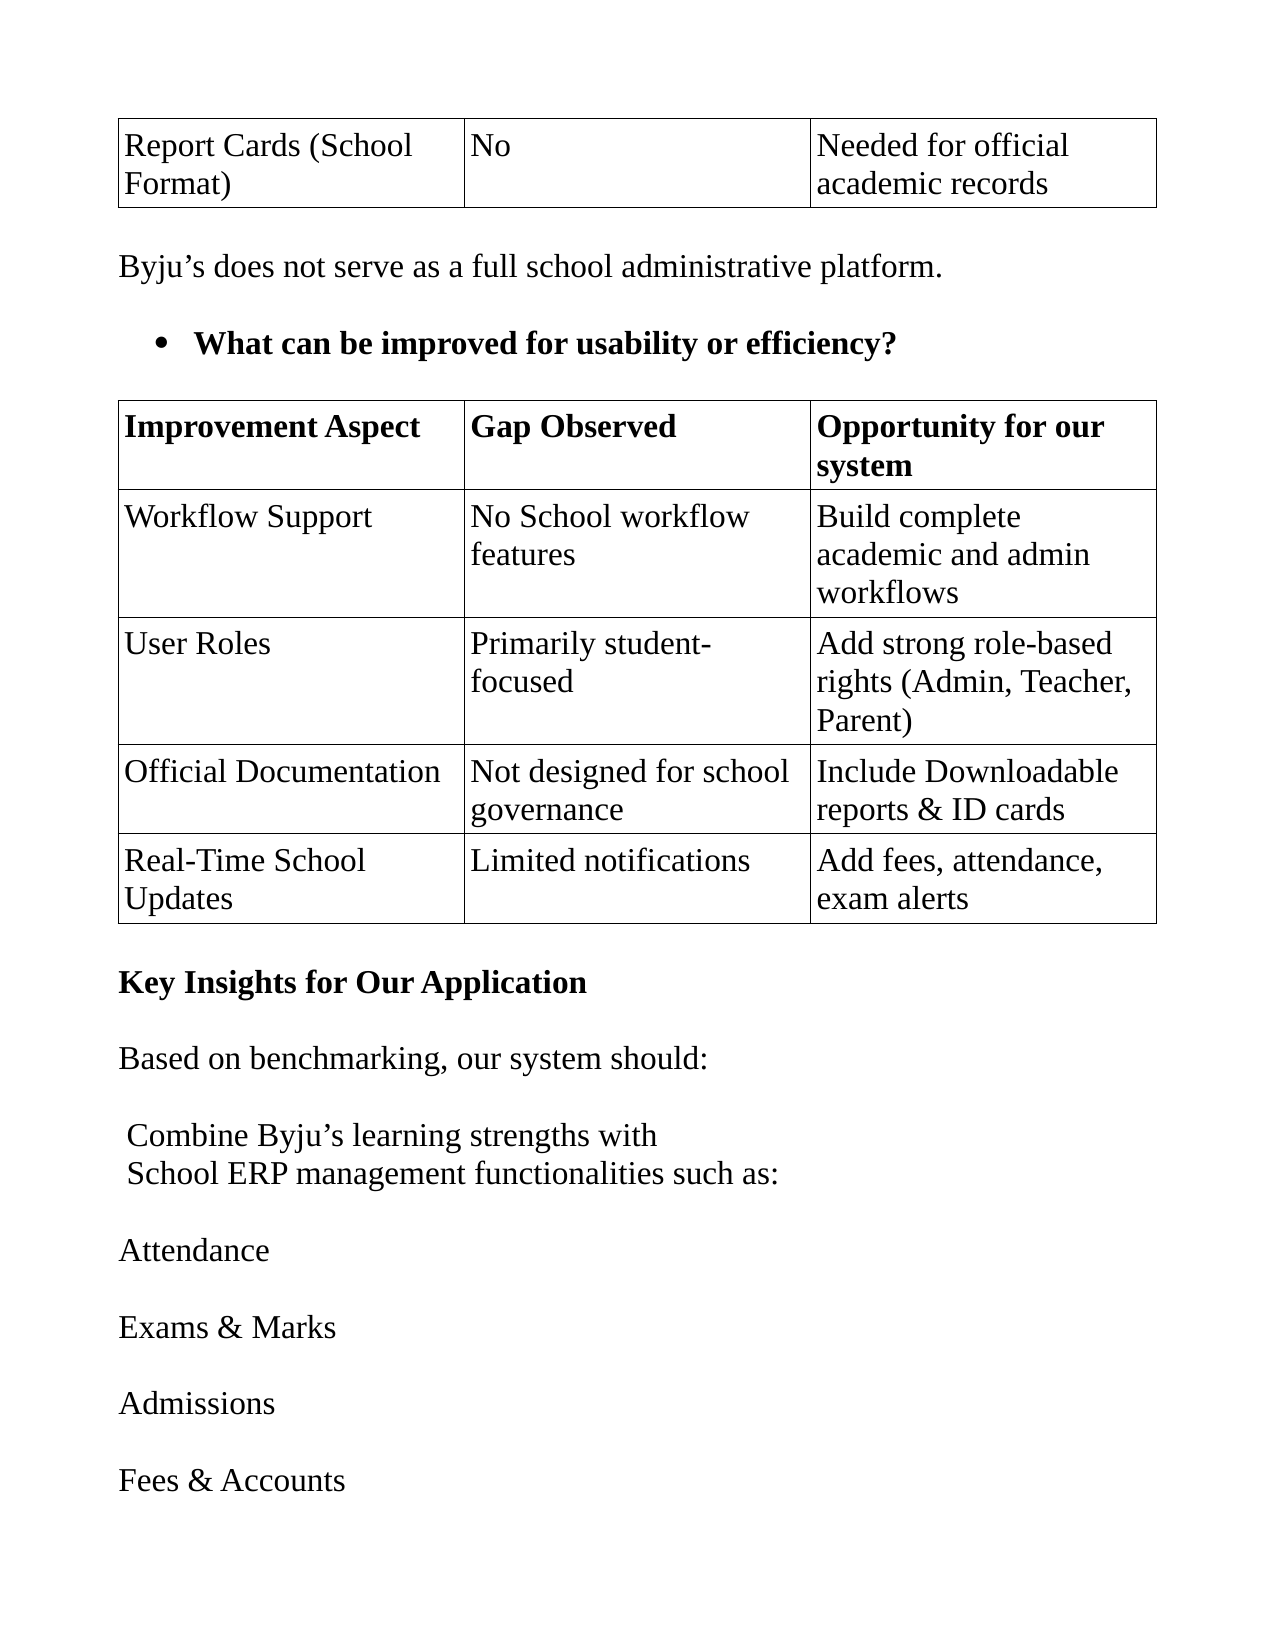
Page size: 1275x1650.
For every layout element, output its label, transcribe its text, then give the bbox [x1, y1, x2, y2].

table_header Opportunity for our system [811, 401, 1156, 489]
text Key Insights for Our Application [118, 962, 1157, 1000]
table_cell User Roles [119, 618, 464, 744]
table_cell Workflow Support [119, 490, 464, 617]
table_cell Add strong role-based rights (Admin, Teacher, Parent) [811, 618, 1156, 744]
text Attendance [118, 1230, 1157, 1268]
table_cell Include Downloadable reports & ID cards [811, 745, 1156, 833]
table_cell No [465, 119, 810, 207]
text Admissions [118, 1383, 1157, 1422]
text Based on benchmarking, our system should: [118, 1038, 1157, 1077]
table_cell Not designed for school governance [465, 745, 810, 833]
table_cell No School workflow features [465, 490, 810, 617]
table_cell Report Cards (School Format) [119, 119, 464, 207]
list What can be improved for usability or efficiency? [156, 323, 1157, 362]
text Fees & Accounts [118, 1460, 1157, 1498]
table_cell Official Documentation [119, 745, 464, 833]
text Byju’s does not serve as a full school administrative platform. [118, 247, 1157, 285]
table_cell Needed for official academic records [811, 119, 1156, 207]
table_cell Add fees, attendance, exam alerts [811, 834, 1156, 922]
table_header Improvement Aspect [119, 401, 464, 489]
text School ERP management functionalities such as: [118, 1153, 1157, 1192]
table_cell Real-Time School Updates [119, 834, 464, 922]
table_cell Build complete academic and admin workflows [811, 490, 1156, 617]
table_header Gap Observed [465, 401, 810, 489]
text Combine Byju’s learning strengths with [118, 1115, 1157, 1153]
text Exams & Marks [118, 1307, 1157, 1345]
table_cell Primarily student-focused [465, 618, 810, 744]
table_cell Limited notifications [465, 834, 810, 922]
